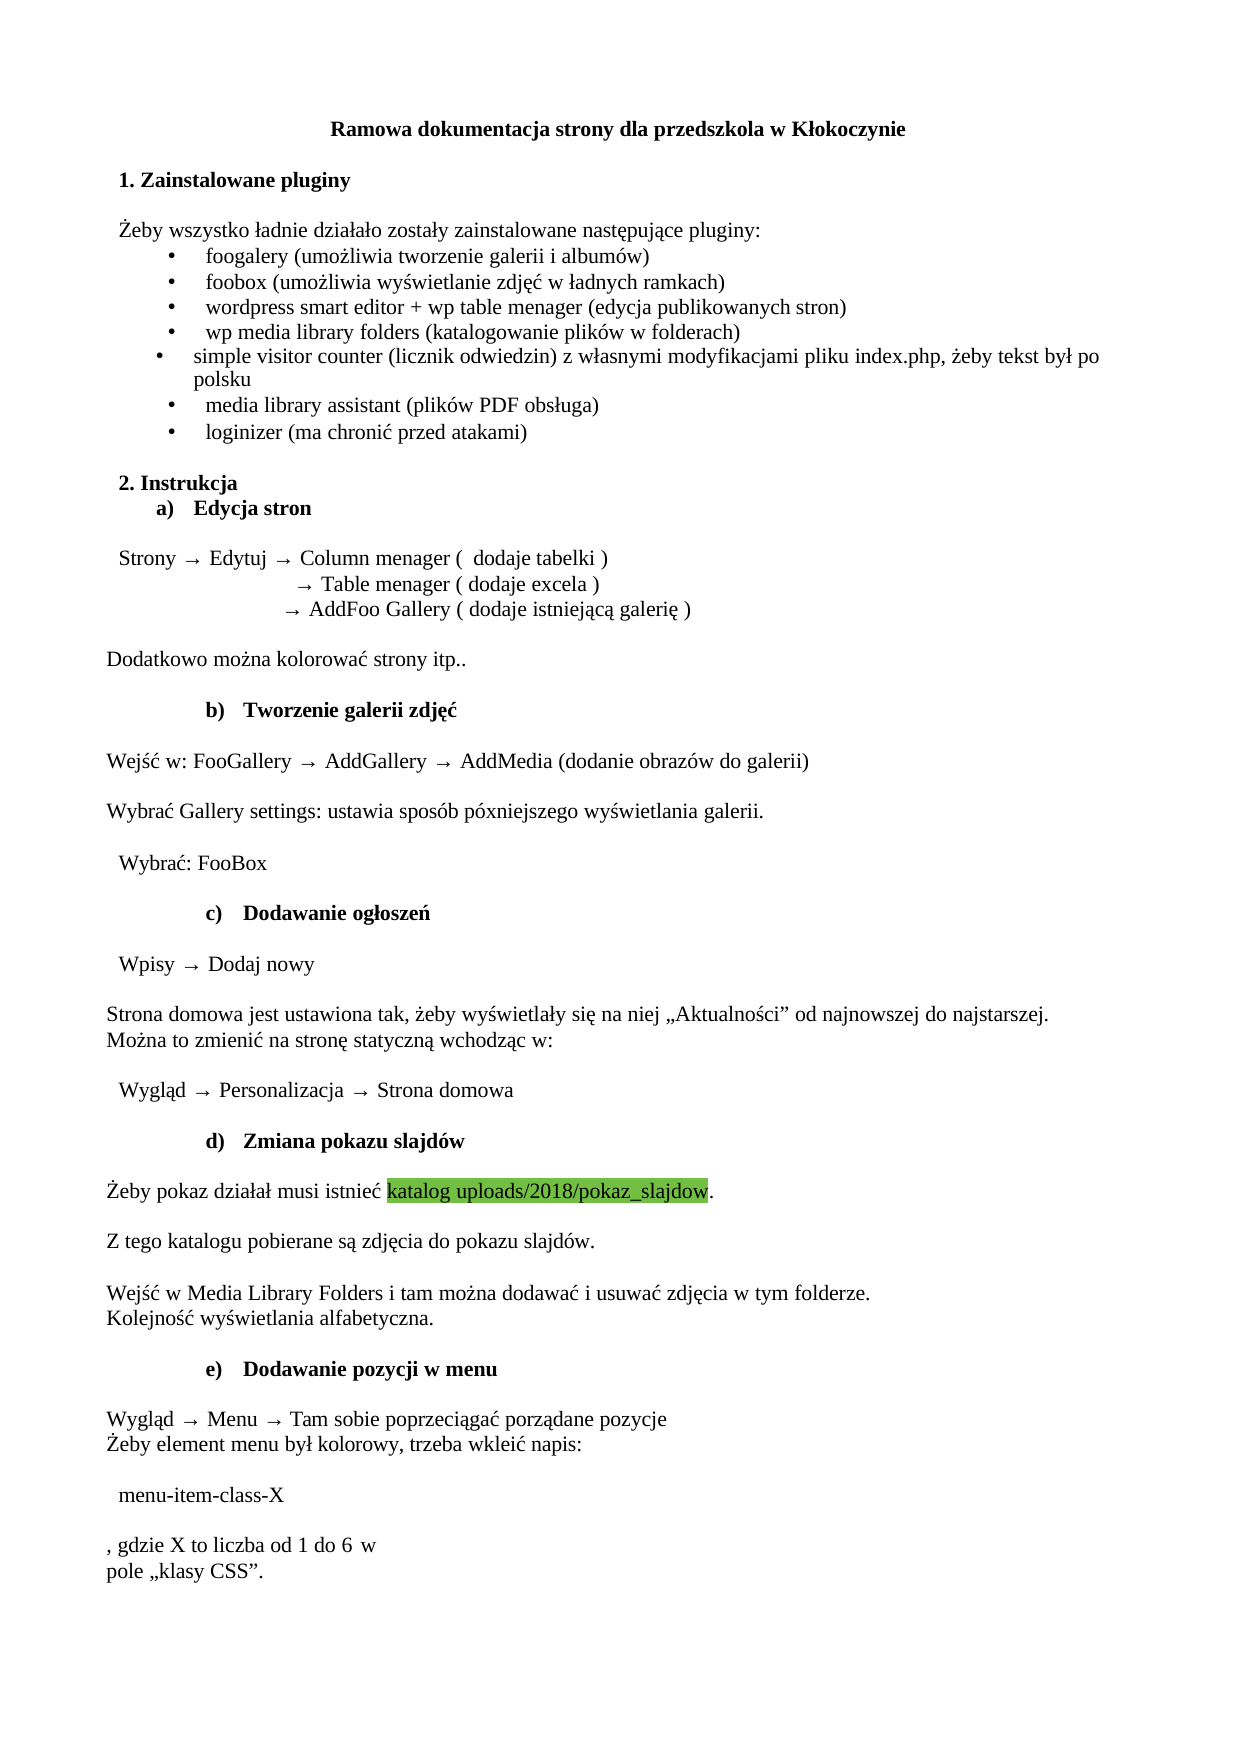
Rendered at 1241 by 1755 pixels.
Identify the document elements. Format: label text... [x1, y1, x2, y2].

text Wejść w Media Library Folders i tam można dodawać i usuwać zdjęcia w tym folderze. Kolejność wyświetlania alfabetyczna. [106, 1280, 881, 1330]
list Dodawanie pozycji w menu [205, 1356, 1118, 1381]
text Strona domowa jest ustawiona tak, żeby wyświetlały się na niej „Aktualności” od najnowszej do najstarszej. Można to zmienić na stronę statyczną wchodząc w: [106, 1001, 1106, 1052]
list foogalery (umożliwia tworzenie galerii i albumów) [168, 243, 1118, 269]
text Wybrać: FooBox [118, 850, 1118, 875]
list media library assistant (plików PDF obsługa) [168, 392, 1118, 418]
text Wygląd → Personalizacja → Strona domowa [118, 1077, 1118, 1102]
list Zainstalowane pluginy [118, 167, 1118, 192]
text Wejść w: FooGallery → AddGallery → AddMedia (dodanie obrazów do galerii) Wybrać Gallery settings: ustawia sposób póxniejszego wyświetlania galerii. [106, 748, 881, 824]
text Wygląd → Menu → Tam sobie poprzeciągać porządane pozycje Żeby element menu był kolorowy, trzeba wkleić napis: [106, 1406, 718, 1457]
list Tworzenie galerii zdjęć [205, 697, 1118, 723]
list foobox (umożliwia wyświetlanie zdjęć w ładnych ramkach) [168, 269, 1118, 294]
text Żeby wszystko ładnie działało zostały zainstalowane następujące pluginy: [118, 217, 1118, 243]
subtitle Ramowa dokumentacja strony dla przedszkola w Kłokoczynie [330, 116, 1118, 142]
text , gdzie X to liczba od 1 do 6 w pole „klasy CSS”. [106, 1532, 377, 1583]
list simple visitor counter (licznik odwiedzin) z własnymi modyfikacjami pliku index.php, żeby tekst był po polsku [156, 345, 1106, 391]
list Zmiana pokazu slajdów [205, 1128, 1118, 1153]
text → AddFoo Gallery ( dodaje istniejącą galerię ) Dodatkowo można kolorować strony itp.. [106, 596, 734, 671]
text Strony → Edytuj → Column menager ( dodaje tabelki ) [118, 545, 1118, 571]
text Wpisy → Dodaj nowy [118, 951, 1118, 976]
list wordpress smart editor + wp table menager (edycja publikowanych stron) [168, 294, 1118, 319]
list loginizer (ma chronić przed atakami) [168, 418, 1118, 444]
list Edycja stron [156, 495, 1118, 520]
text → Table menager ( dodaje excela ) [293, 571, 1118, 596]
list Instrukcja [118, 469, 1118, 495]
list wp media library folders (katalogowanie plików w folderach) [168, 319, 1118, 344]
text Żeby pokaz działał musi istnieć katalog uploads/2018/pokaz_slajdow. Z tego katalogu pobierane są zdjęcia do pokazu slajdów. [106, 1178, 734, 1254]
list Dodawanie ogłoszeń [205, 900, 1118, 926]
text menu-item-class-X [118, 1482, 1118, 1507]
